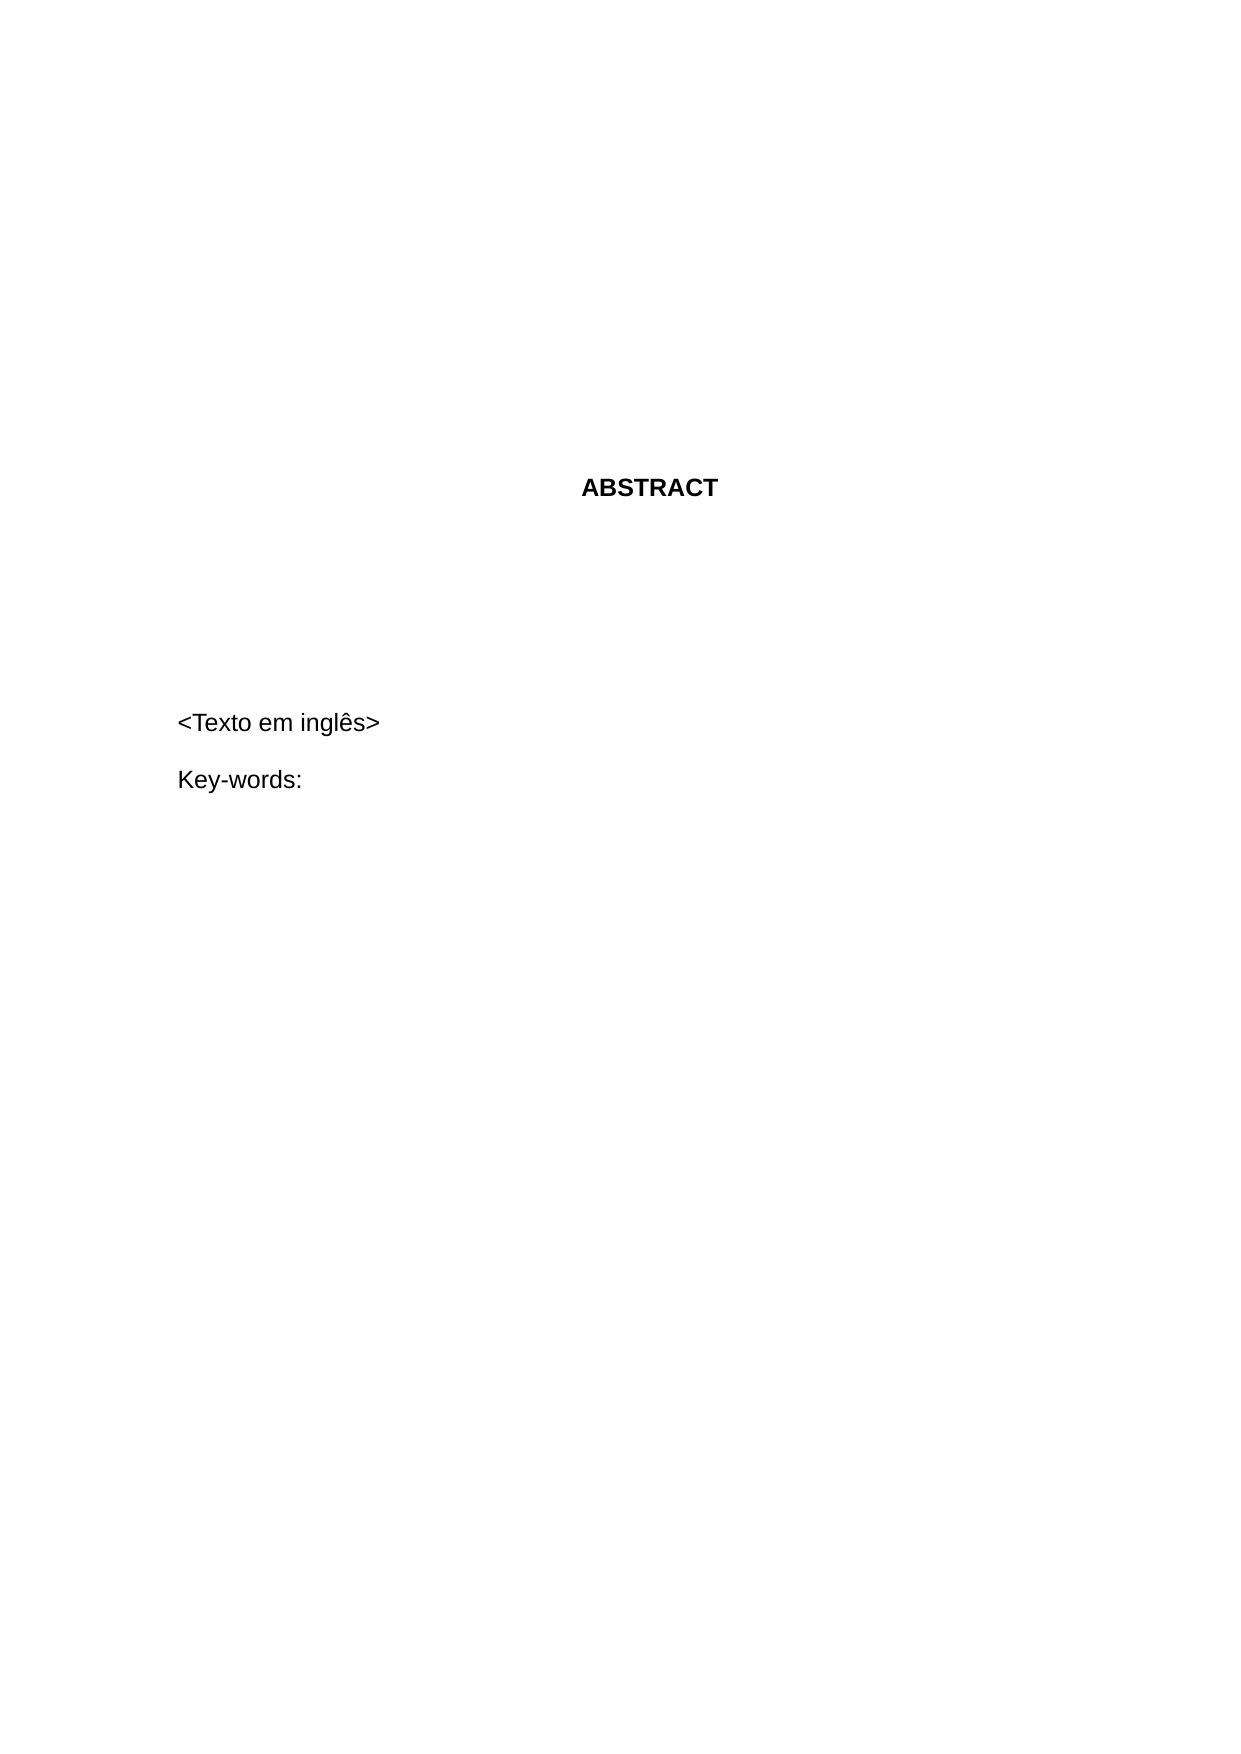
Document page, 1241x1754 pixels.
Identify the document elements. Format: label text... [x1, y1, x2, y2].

text Key-words: [177, 765, 1122, 794]
text Abstract [177, 472, 1122, 501]
text <Texto em inglês> [177, 708, 1122, 737]
